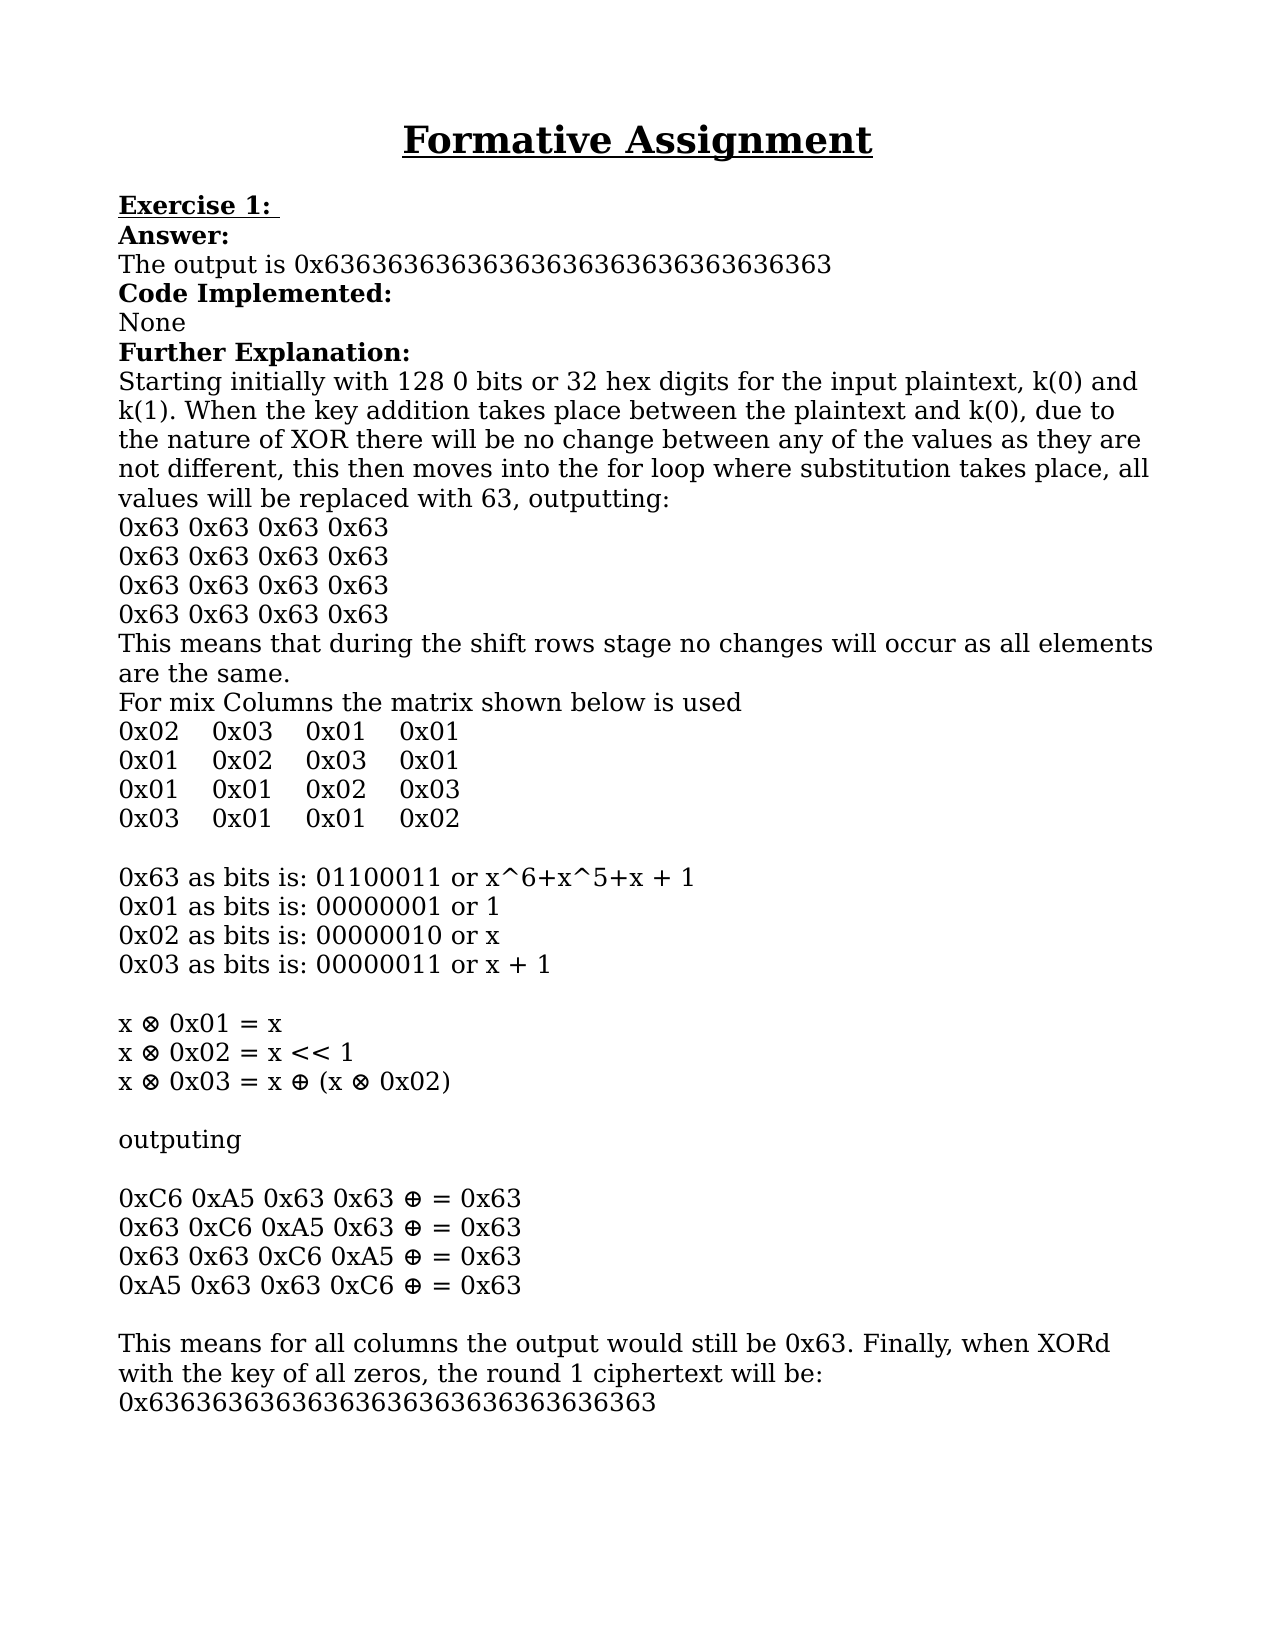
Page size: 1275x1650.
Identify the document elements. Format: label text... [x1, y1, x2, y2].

text x ⊗ 0x01 = x x ⊗ 0x02 = x << 1 x ⊗ 0x03 = x ⊕ (x ⊗ 0x02) [118, 1009, 1157, 1096]
text Code Implemented: [118, 279, 1157, 309]
text This means that during the shift rows stage no changes will occur as all elements are the same. [118, 630, 1157, 688]
text 0xA5 0x63 0x63 0xC6 ⊕ = 0x63 [118, 1271, 1157, 1301]
text 0x01 as bits is: 00000001 or 1 [118, 892, 1157, 921]
text 0x63 0x63 0x63 0x63 [118, 571, 1157, 601]
text None [118, 309, 1157, 338]
text 0x02 0x03 0x01 0x01 [118, 717, 1157, 746]
text 0x63 as bits is: 01100011 or x^6+x^5+x + 1 [118, 863, 1157, 892]
text Answer: [118, 221, 1157, 250]
text 0x63 0x63 0x63 0x63 [118, 513, 1157, 542]
text This means for all columns the output would still be 0x63. Finally, when XORd with the key of all zeros, the round 1 ciphertext will be: [118, 1330, 1157, 1388]
text 0x03 as bits is: 00000011 or x + 1 [118, 951, 1157, 980]
text 0x01 0x02 0x03 0x01 [118, 746, 1157, 776]
text For mix Columns the matrix shown below is used [118, 688, 1157, 717]
text 0x63 0xC6 0xA5 0x63 ⊕ = 0x63 [118, 1213, 1157, 1242]
text 0x01 0x01 0x02 0x03 [118, 776, 1157, 805]
text 0x63 0x63 0x63 0x63 [118, 542, 1157, 571]
text Further Explanation: [118, 338, 1157, 367]
text 0x63636363636363636363636363636363 [118, 1388, 1157, 1417]
text 0x03 0x01 0x01 0x02 [118, 805, 1157, 834]
text Exercise 1: [118, 191, 1157, 221]
text 0x02 as bits is: 00000010 or x [118, 921, 1157, 951]
text 0x63 0x63 0xC6 0xA5 ⊕ = 0x63 [118, 1242, 1157, 1271]
text The output is 0x63636363636363636363636363636363 [118, 250, 1157, 279]
text 0x63 0x63 0x63 0x63 [118, 601, 1157, 630]
text Formative Assignment [118, 118, 1157, 162]
text outputing [118, 1126, 1157, 1155]
text Starting initially with 128 0 bits or 32 hex digits for the input plaintext, k(0) and k(1). When the key addition takes place between the plaintext and k(0), due to the nature of XOR there will be no change between any of the values as they are not different, this then moves into the for loop where substitution takes place, all values will be replaced with 63, outputting: [118, 367, 1157, 513]
text 0xC6 0xA5 0x63 0x63 ⊕ = 0x63 [118, 1184, 1157, 1213]
